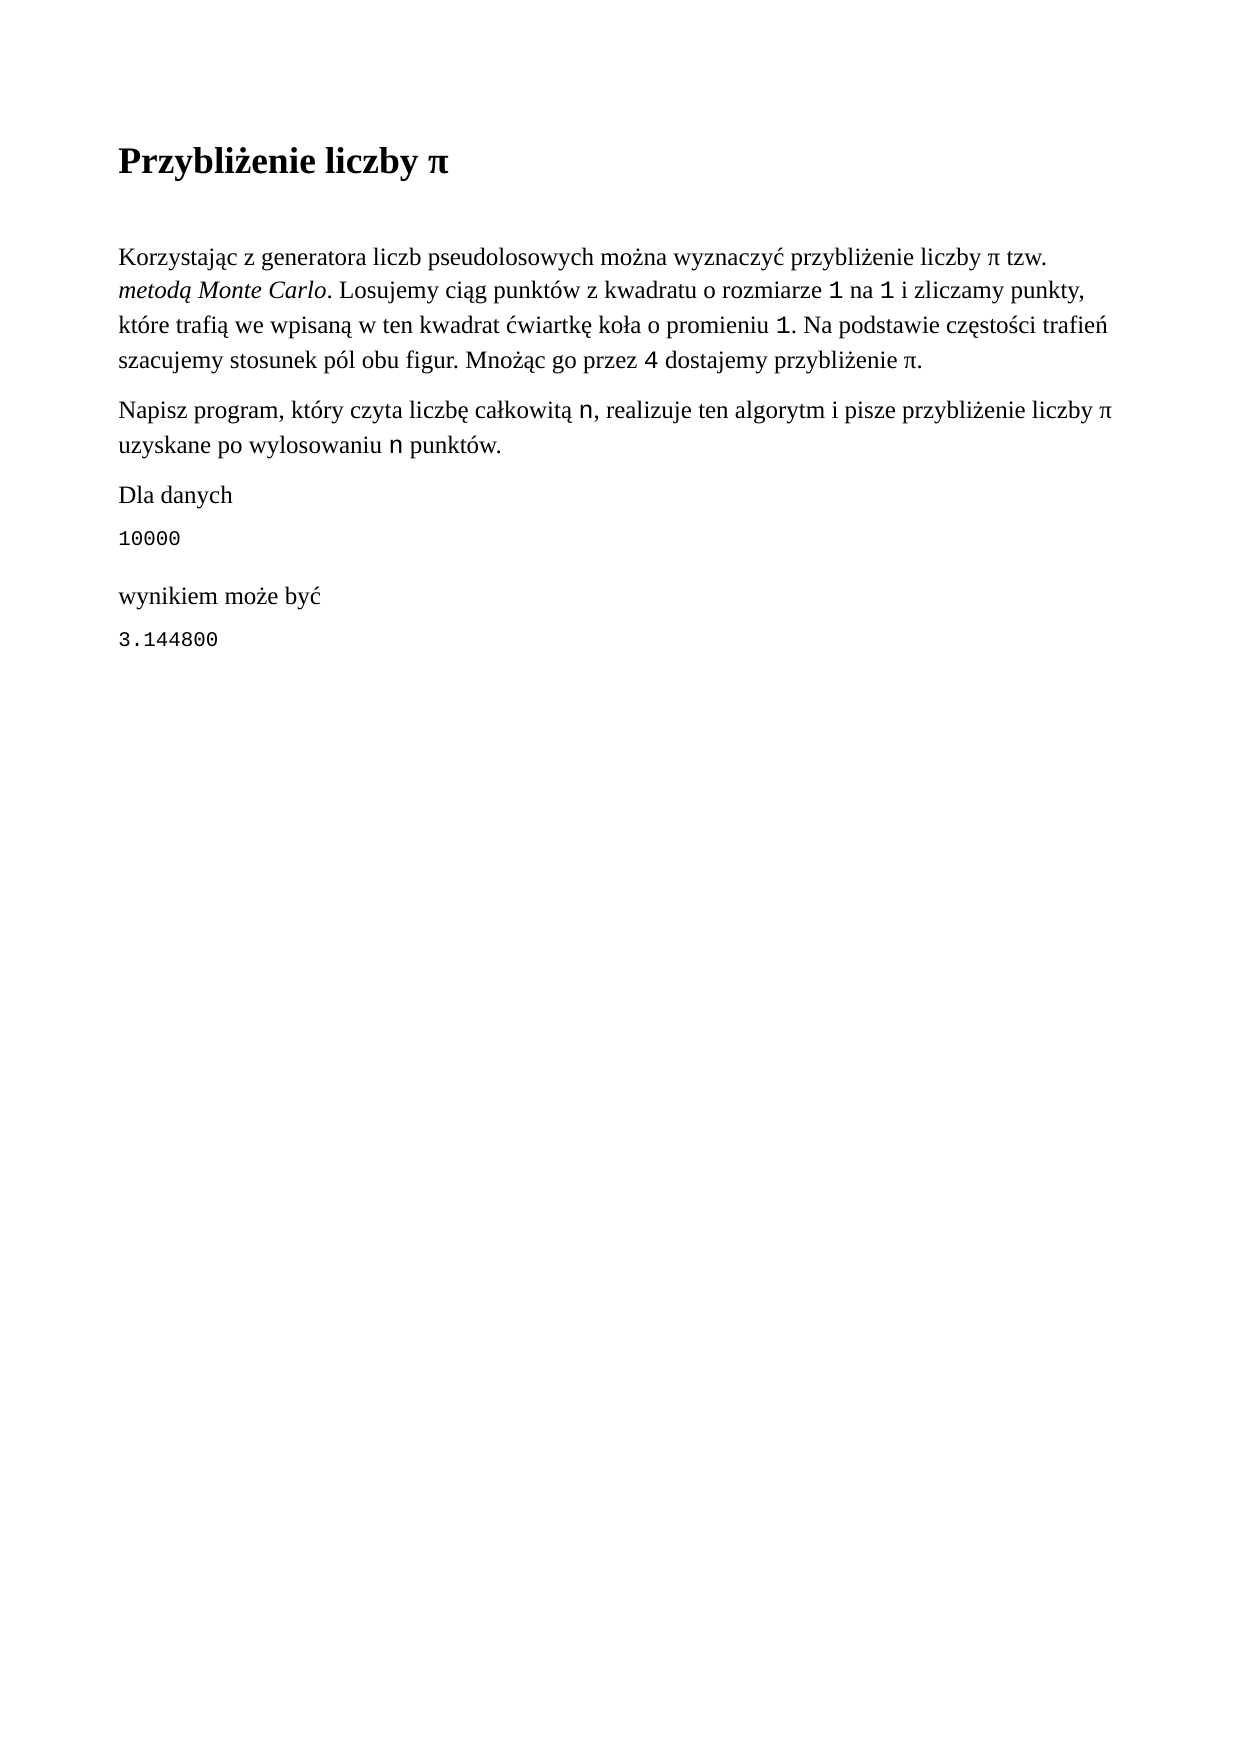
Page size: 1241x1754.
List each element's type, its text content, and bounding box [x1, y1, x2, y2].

text Napisz program, który czyta liczbę całkowitą n, realizuje ten algorytm i pisze przybliżenie liczby π uzyskane po wylosowaniu n punktów. [118, 395, 1122, 461]
text 10000 [118, 528, 1122, 552]
text 3.144800 [118, 629, 1122, 652]
text Dla danych [118, 481, 1122, 509]
text Korzystając z generatora liczb pseudolosowych można wyznaczyć przybliżenie liczby π tzw. metodą Monte Carlo. Losujemy ciąg punktów z kwadratu o rozmiarze 1 na 1 i zliczamy punkty, które trafią we wpisaną w ten kwadrat ćwiartkę koła o promieniu 1. Na podstawie częstości trafień szacujemy stosunek pól obu figur. Mnożąc go przez 4 dostajemy przybliżenie π. [118, 242, 1122, 376]
subtitle Przybliżenie liczby π [118, 139, 1122, 182]
text wynikiem może być [118, 581, 1122, 610]
